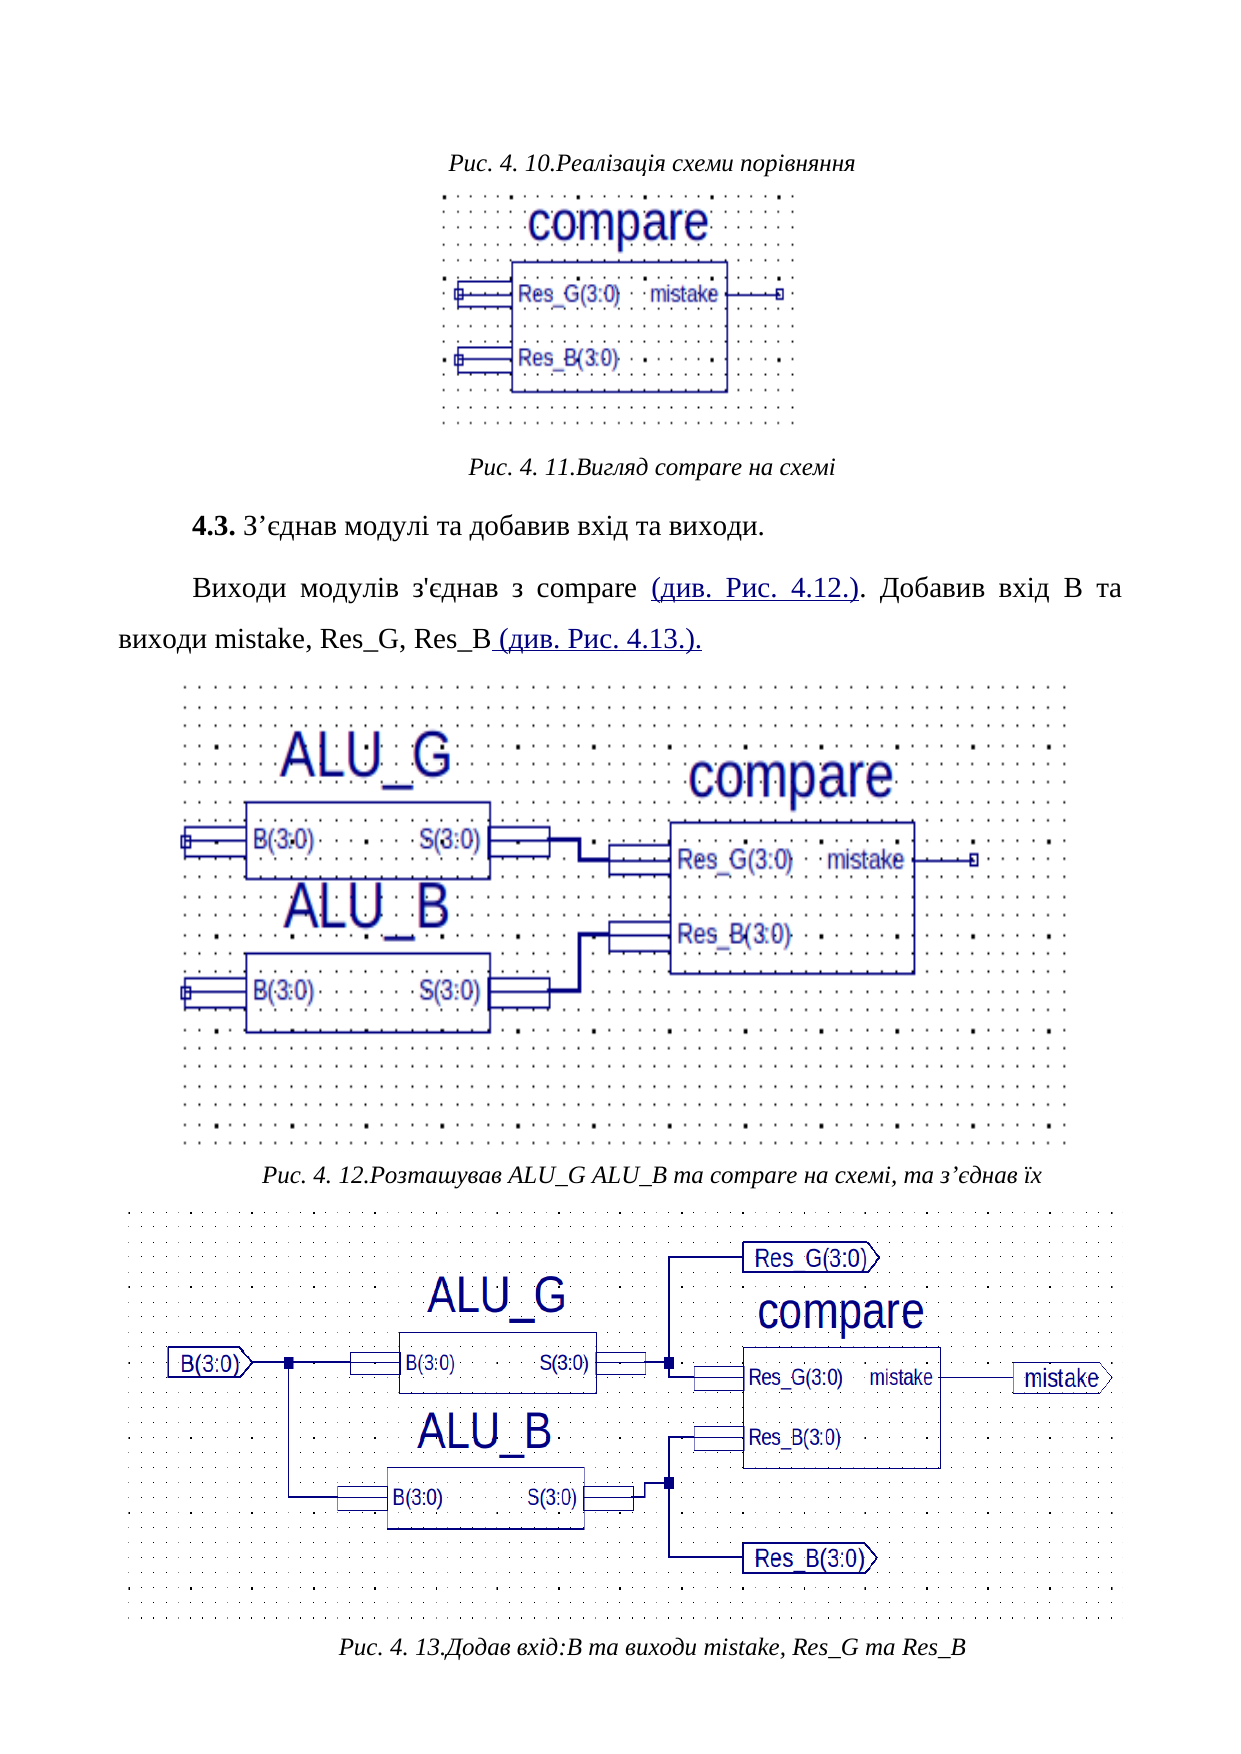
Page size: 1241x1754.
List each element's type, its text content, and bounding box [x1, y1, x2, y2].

text Виходи модулів з'єднав з compare (див. Рис. 4.12.). Добавив вхід B та виходи mistake, Res_G, Res_B (див. Рис. 4.13.). [118, 571, 1122, 654]
picture [170, 671, 1071, 1147]
text Рис. 4. 12.Розташував ALU_G ALU_B та compare на схемі, та з’єднав їх [182, 1161, 1122, 1189]
text Рис. 4. 10.Реалізація схеми порівняння [182, 148, 1122, 176]
subtitle З’єднав модулі та добавив вхід та виходи. [192, 508, 1122, 541]
picture [118, 1203, 1123, 1619]
text Рис. 4. 11.Вигляд compare на схемі [182, 452, 1122, 481]
picture [440, 190, 800, 438]
text Рис. 4. 13.Додав вхід:B та виходи mistake, Res_G та Res_B [182, 1632, 1122, 1661]
